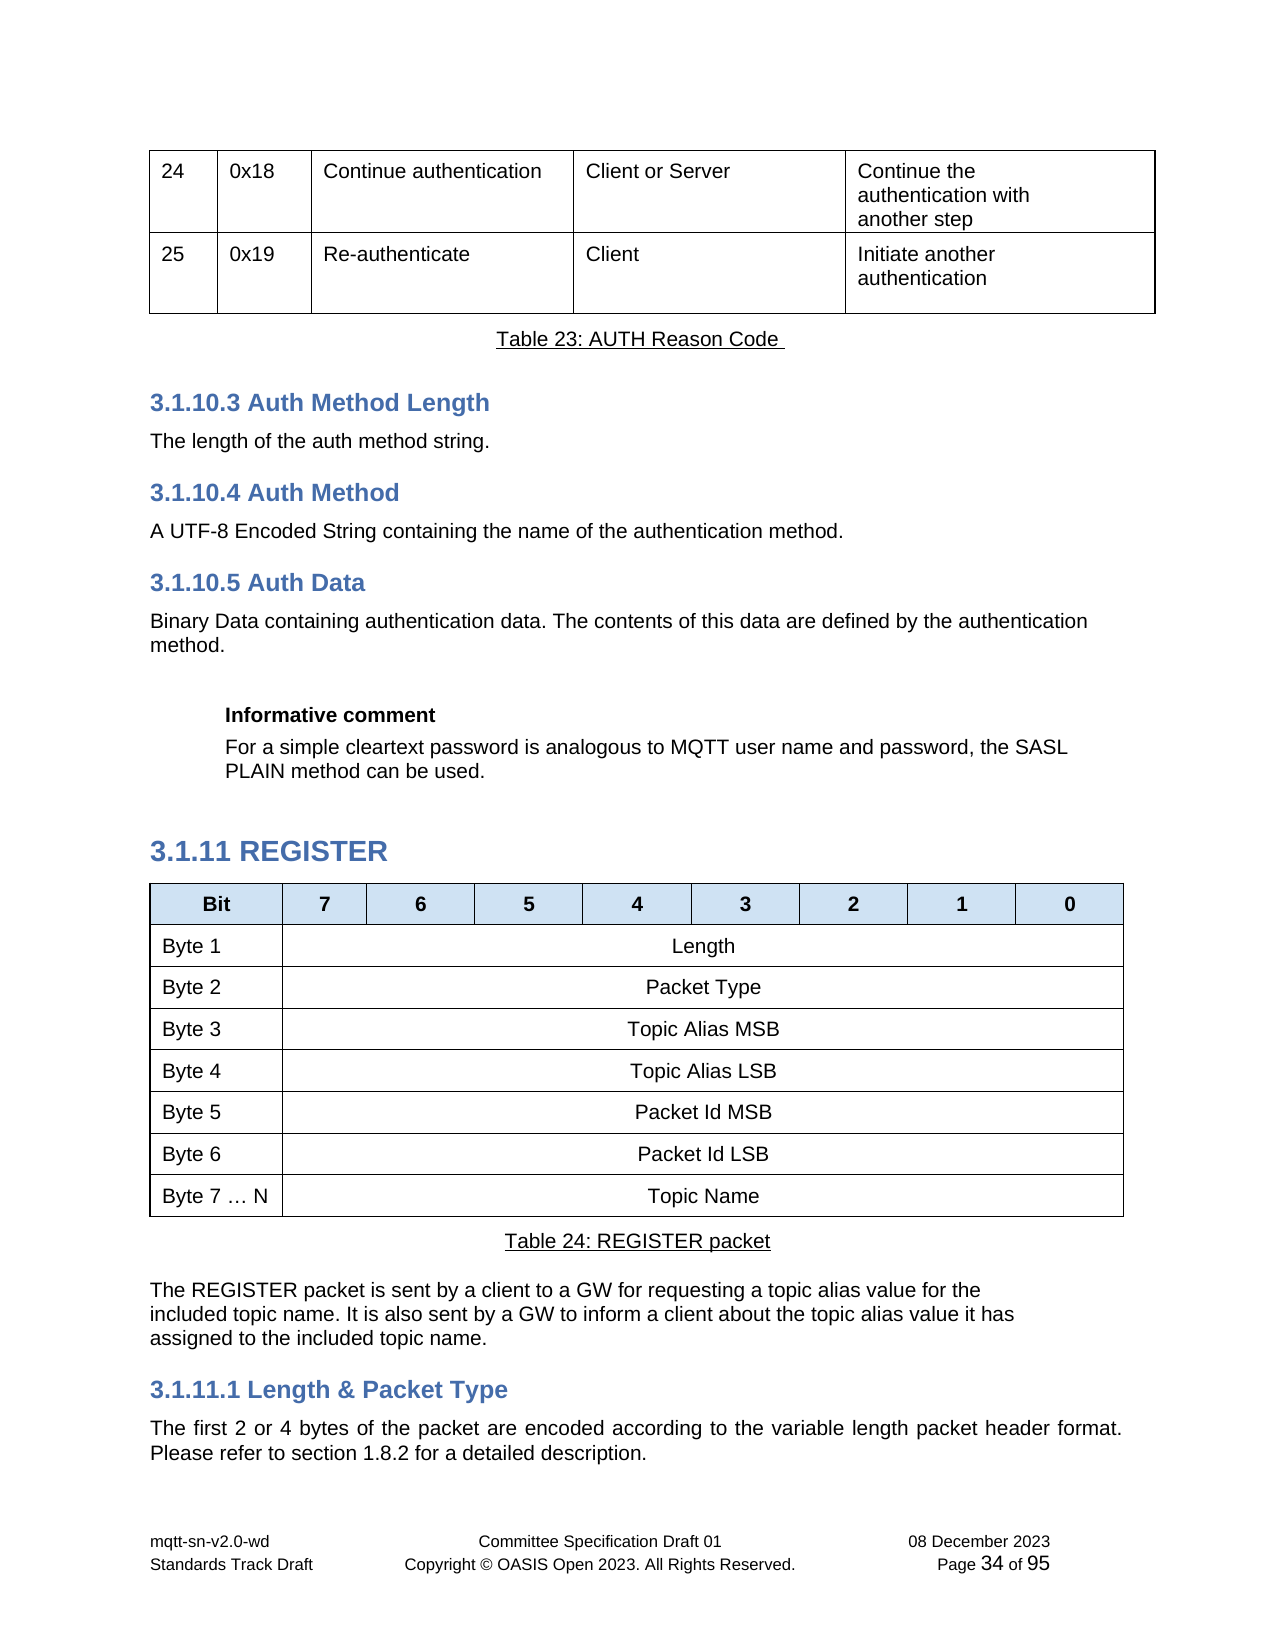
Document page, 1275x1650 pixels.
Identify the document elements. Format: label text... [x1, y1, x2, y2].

subtitle 3.1.11.1 Length & Packet Type [150, 1374, 1125, 1403]
text Binary Data containing authentication data. The contents of this data are defined by the authentication method. [150, 609, 1125, 657]
subtitle 3.1.11 REGISTER [150, 834, 1125, 867]
table_cell Byte 6 [151, 1134, 282, 1174]
table_cell Topic Alias MSB [283, 1009, 1123, 1049]
table_cell Byte 7 … N [151, 1175, 282, 1216]
table_cell Initiate another authentication [846, 233, 1154, 313]
table_header 3 [692, 884, 799, 924]
text The first 2 or 4 bytes of the packet are encoded according to the variable length packet header format. Please refer to section 1.8.2 for a detailed description. [150, 1416, 1124, 1464]
table_cell Re-authenticate [312, 233, 573, 313]
subtitle 3.1.10.4 Auth Method [150, 478, 1125, 507]
table_header 1 [908, 884, 1015, 924]
text The REGISTER packet is sent by a client to a GW for requesting a topic alias value for the included topic name. It is also sent by a GW to inform a client about the topic alias value it has assigned to the included topic name. [149, 1278, 1022, 1349]
table_cell Byte 4 [151, 1050, 282, 1091]
table_cell 25 [150, 233, 217, 313]
table_cell Byte 5 [151, 1092, 282, 1132]
table_header Bit [151, 884, 282, 924]
table_cell Continue the authentication with another step [846, 151, 1154, 232]
text The length of the auth method string. [150, 429, 1125, 453]
table_cell 24 [150, 151, 217, 232]
table_header 2 [800, 884, 907, 924]
table_cell Topic Name [283, 1175, 1123, 1216]
subtitle 3.1.10.3 Auth Method Length [150, 388, 1125, 416]
table_header 7 [283, 884, 366, 924]
table_cell Topic Alias LSB [283, 1050, 1123, 1091]
text Informative comment [225, 703, 1125, 727]
table_cell Packet Id LSB [283, 1134, 1123, 1174]
table_cell 0x18 [218, 151, 311, 232]
table_cell Client or Server [574, 151, 845, 232]
table_cell Byte 3 [151, 1009, 282, 1049]
table_header 5 [475, 884, 582, 924]
table_cell Packet Type [283, 967, 1123, 1007]
text Table 24: REGISTER packet [150, 1229, 1125, 1253]
table_cell Byte 2 [151, 967, 282, 1007]
table_cell 0x19 [218, 233, 311, 313]
table_header 6 [367, 884, 474, 924]
text Table 23: AUTH Reason Code [150, 327, 1125, 351]
table_cell Packet Id MSB [283, 1092, 1123, 1132]
text A UTF-8 Encoded String containing the name of the authentication method. [150, 519, 1125, 543]
table_header 4 [583, 884, 691, 924]
table_cell Length [283, 925, 1123, 966]
subtitle 3.1.10.5 Auth Data [150, 568, 1125, 597]
text For a simple cleartext password is analogous to MQTT user name and password, the SASL PLAIN method can be used. [225, 735, 1125, 783]
table_cell Byte 1 [151, 925, 282, 966]
table_cell Continue authentication [312, 151, 573, 232]
table_header 0 [1016, 884, 1123, 924]
table_cell Client [574, 233, 845, 313]
